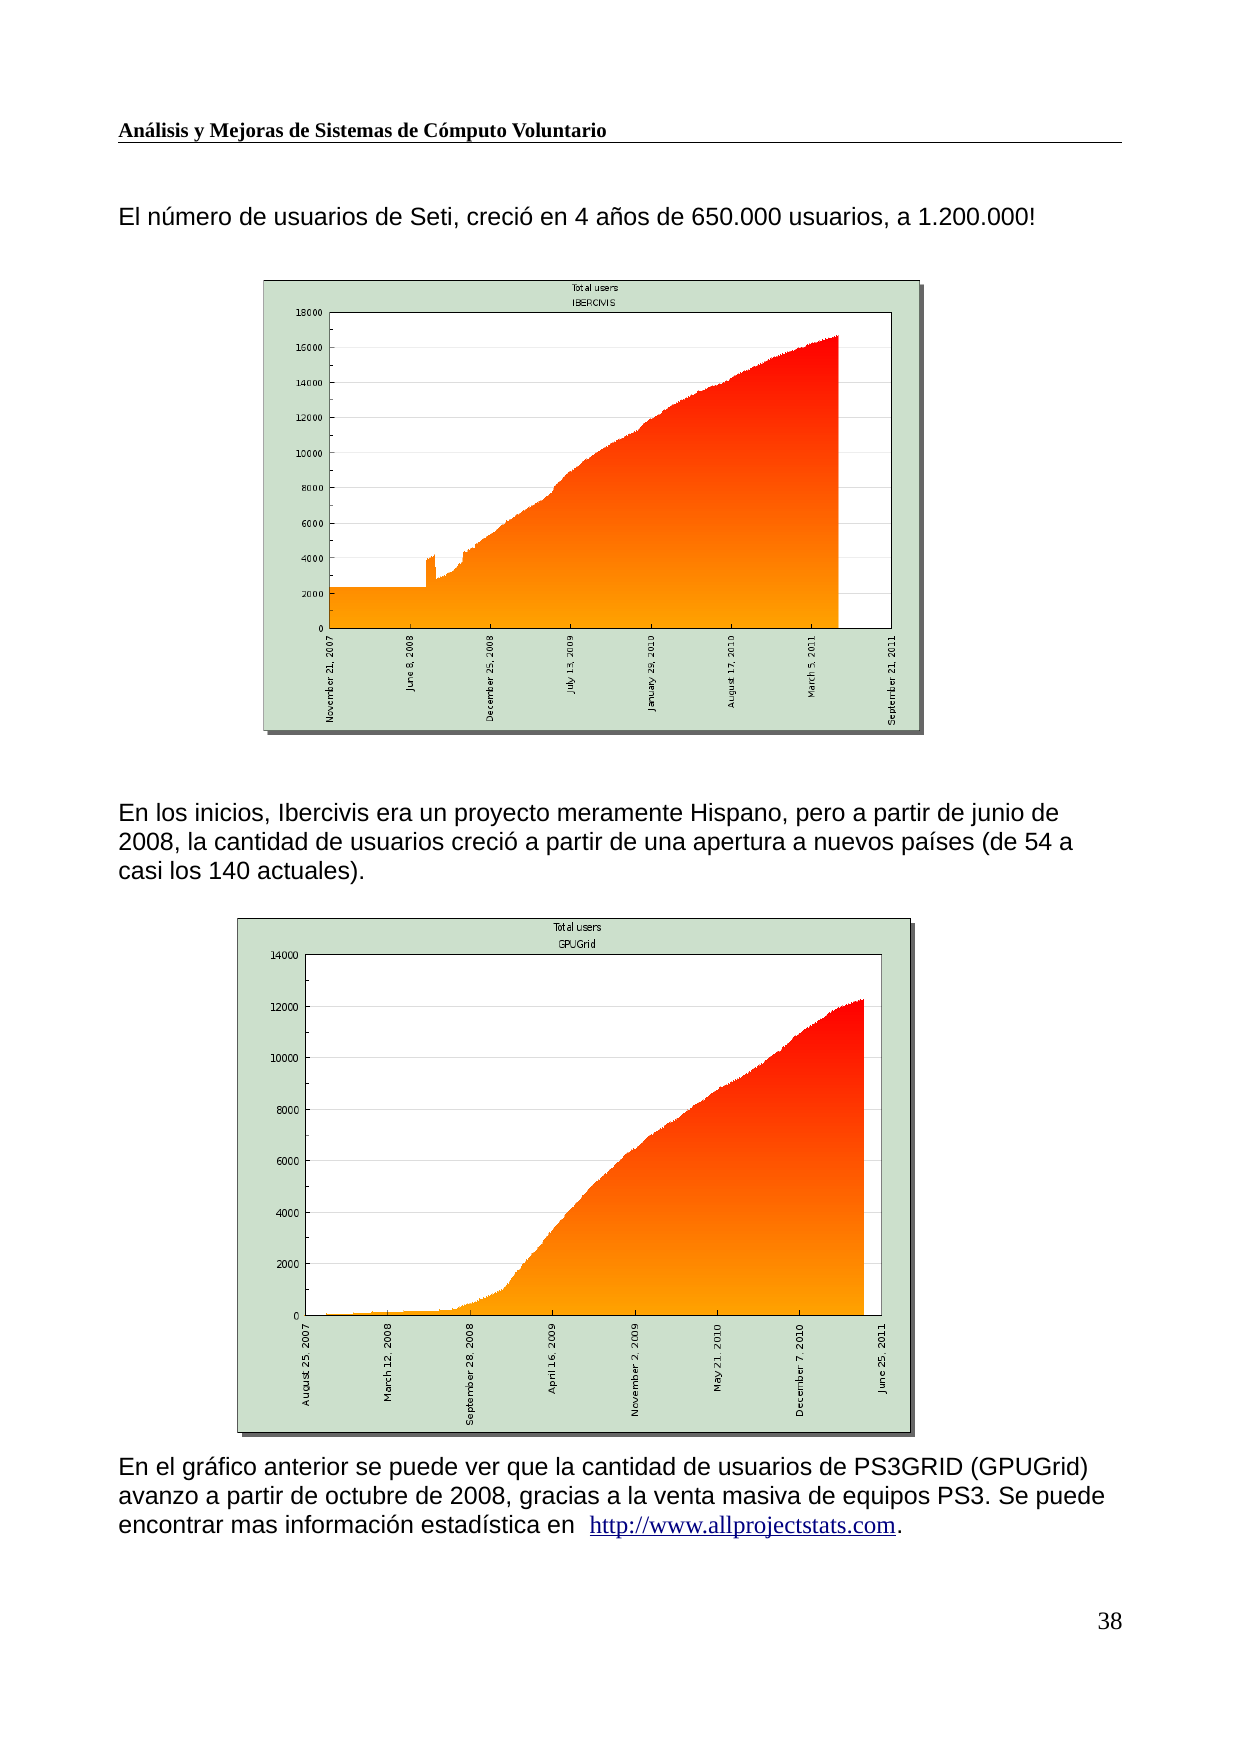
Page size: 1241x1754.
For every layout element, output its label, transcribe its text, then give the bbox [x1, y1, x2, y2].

text En el gráfico anterior se puede ver que la cantidad de usuarios de PS3GRID (GPUGrid) avanzo a partir de octubre de 2008, gracias a la venta masiva de equipos PS3. Se puede encontrar mas información estadística en http://www.allprojectstats.com. [118, 1452, 1122, 1538]
picture [263, 280, 924, 735]
text En los inicios, Ibercivis era un proyecto meramente Hispano, pero a partir de junio de 2008, la cantidad de usuarios creció a partir de una apertura a nuevos países (de 54 a casi los 140 actuales). [118, 798, 1122, 884]
picture [237, 918, 915, 1437]
text El número de usuarios de Seti, creció en 4 años de 650.000 usuarios, a 1.200.000! [118, 202, 1122, 231]
